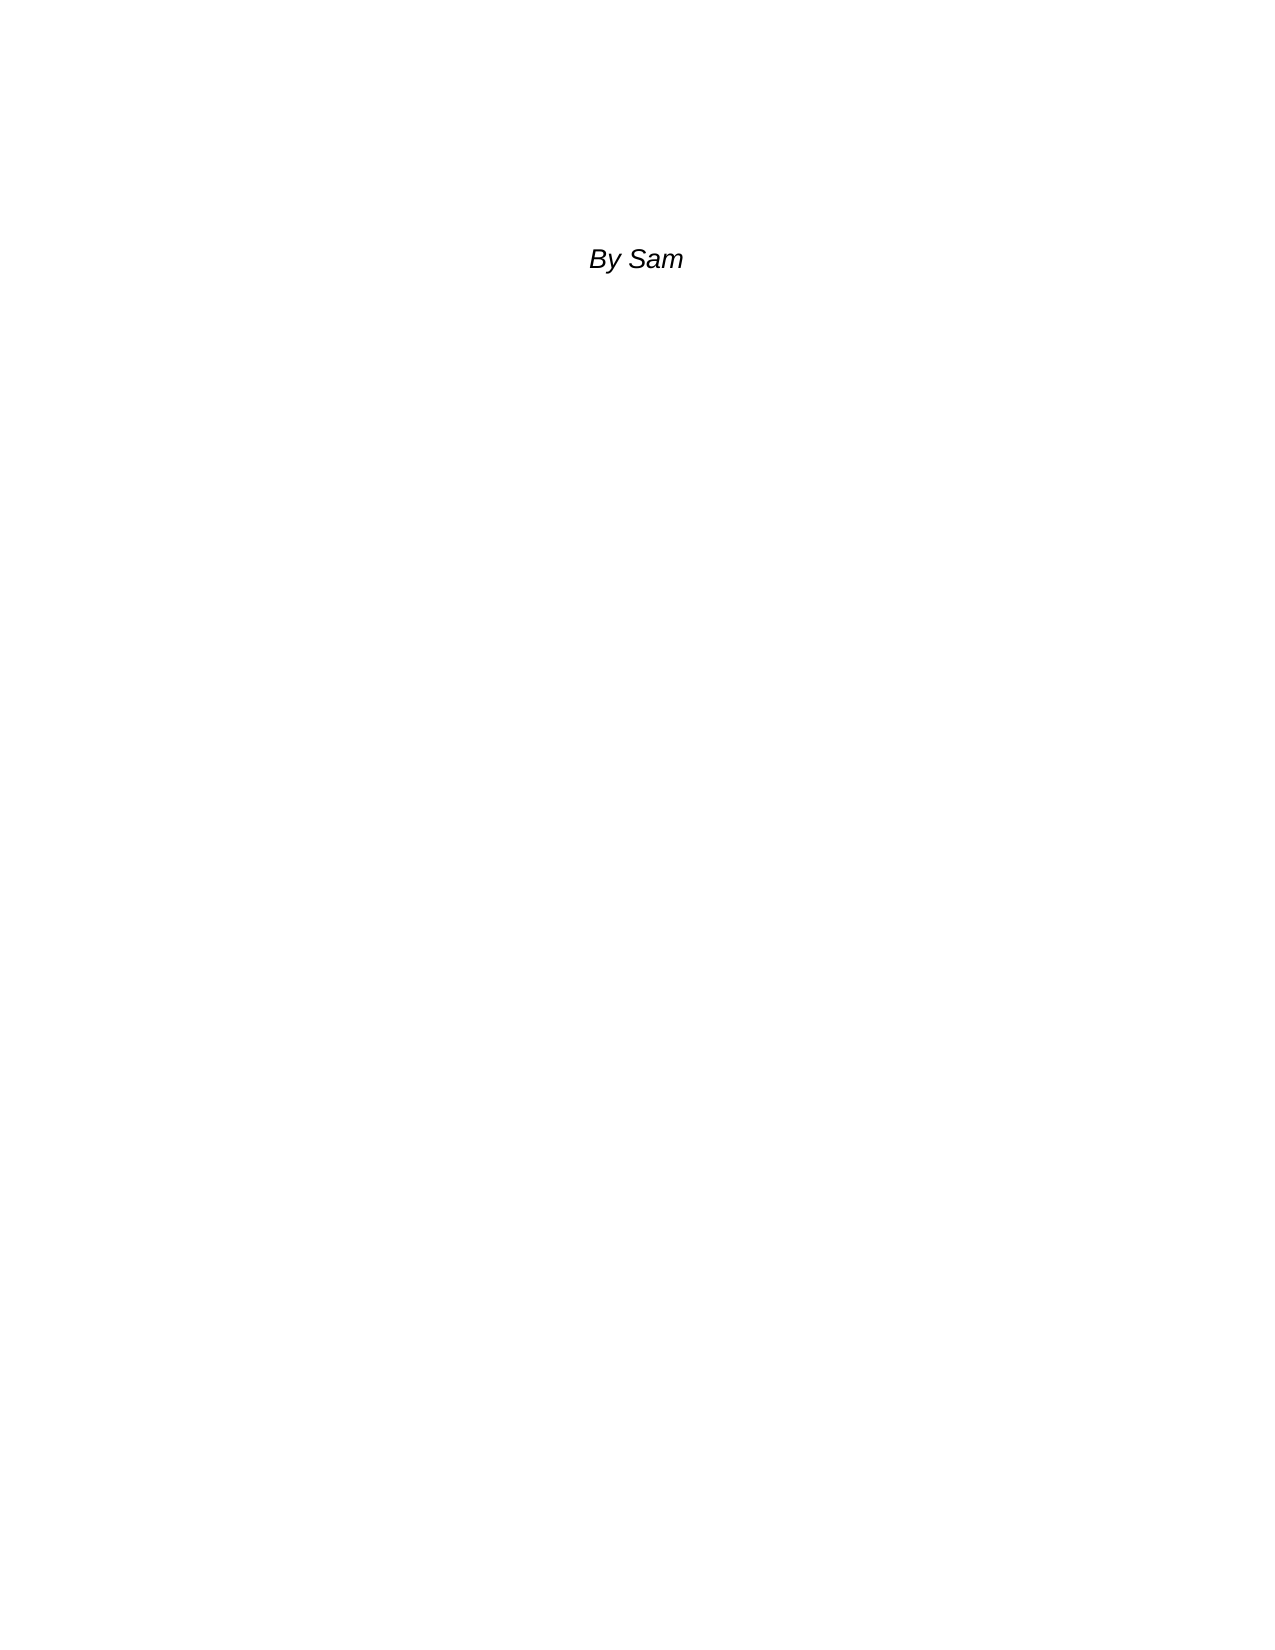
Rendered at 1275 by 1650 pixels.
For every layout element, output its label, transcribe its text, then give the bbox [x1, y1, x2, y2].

text By Sam [118, 243, 1157, 274]
